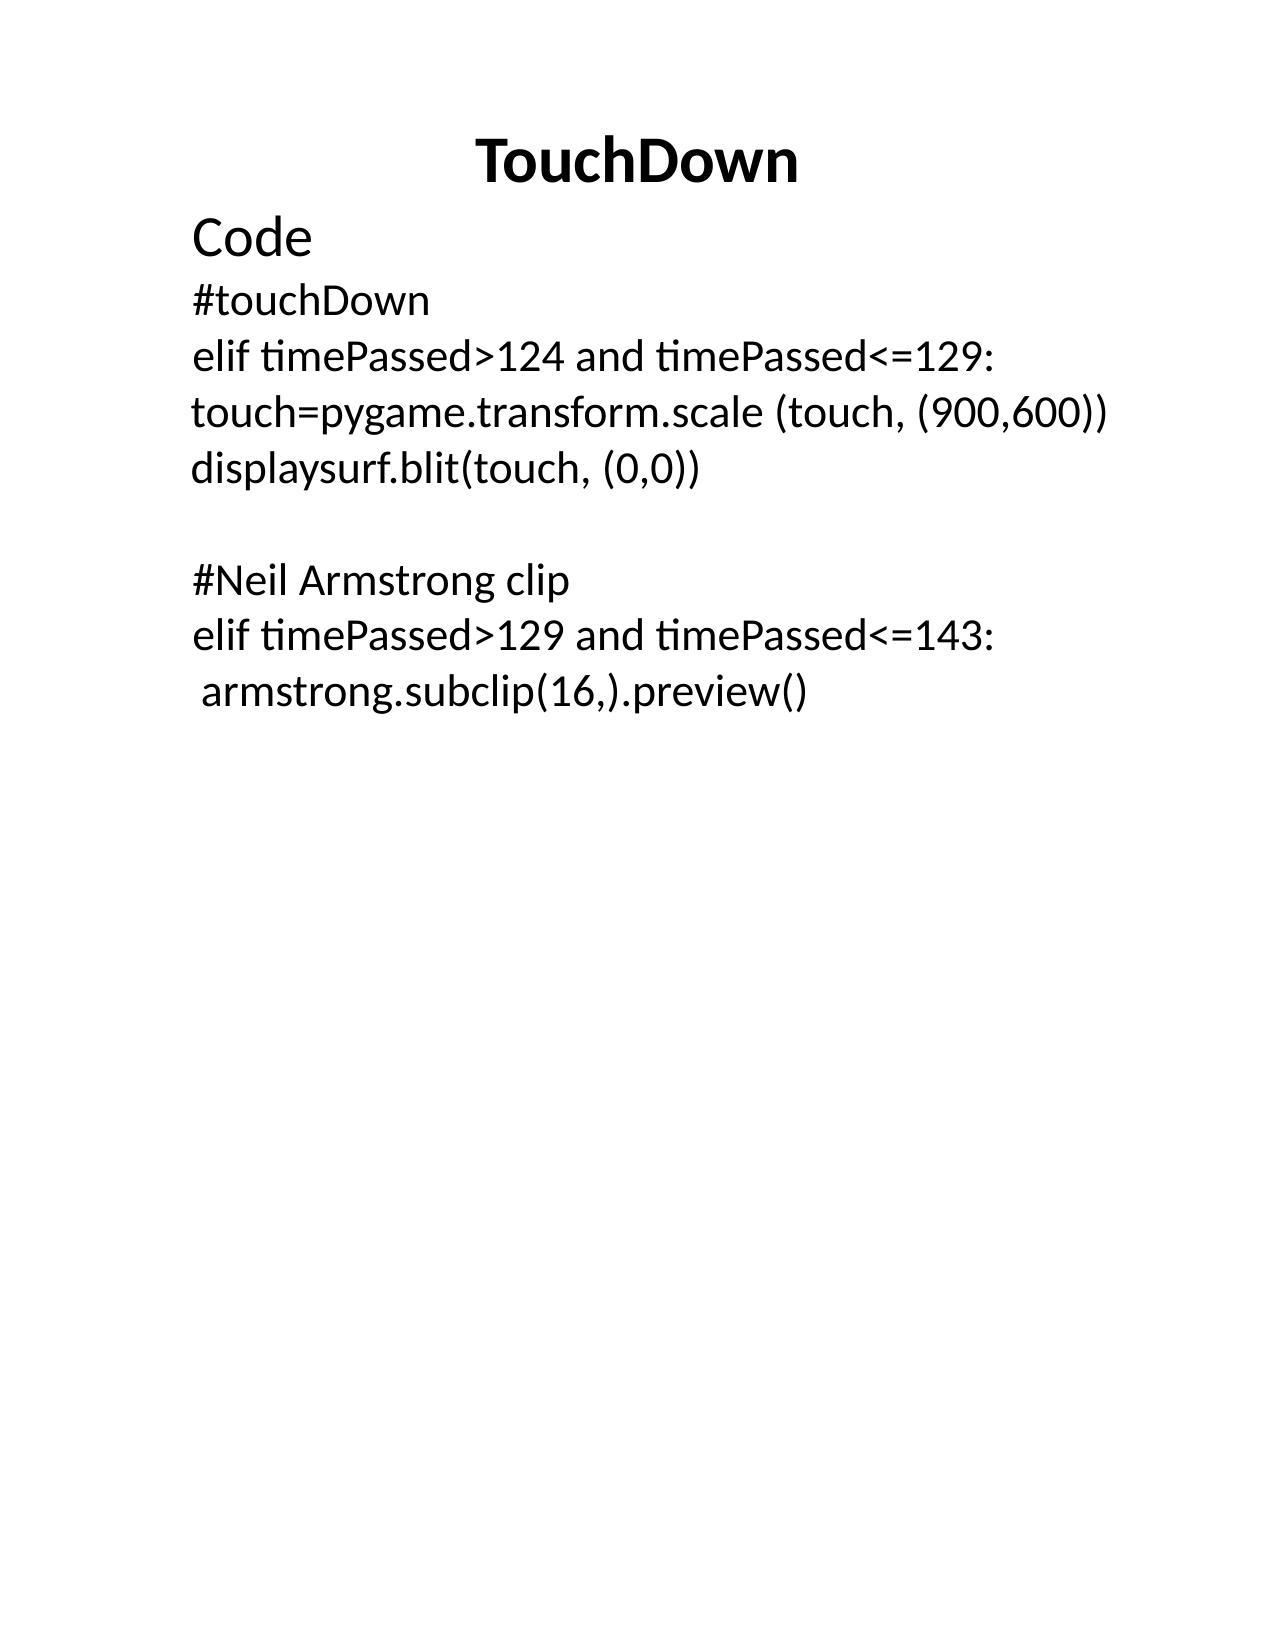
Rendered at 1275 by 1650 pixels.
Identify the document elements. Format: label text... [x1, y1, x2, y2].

text #Neil Armstrong clip [118, 550, 1157, 606]
text elif timePassed>129 and timePassed<=143: [118, 606, 1157, 662]
text elif timePassed>124 and timePassed<=129: [118, 327, 1157, 383]
text #touchDown [118, 271, 1157, 327]
text Code [118, 199, 1157, 271]
text displaysurf.blit(touch, (0,0)) [118, 438, 1157, 494]
text TouchDown [118, 118, 1157, 199]
text armstrong.subclip(16,).preview() [118, 662, 1157, 718]
text touch=pygame.transform.scale (touch, (900,600)) [118, 383, 1157, 438]
